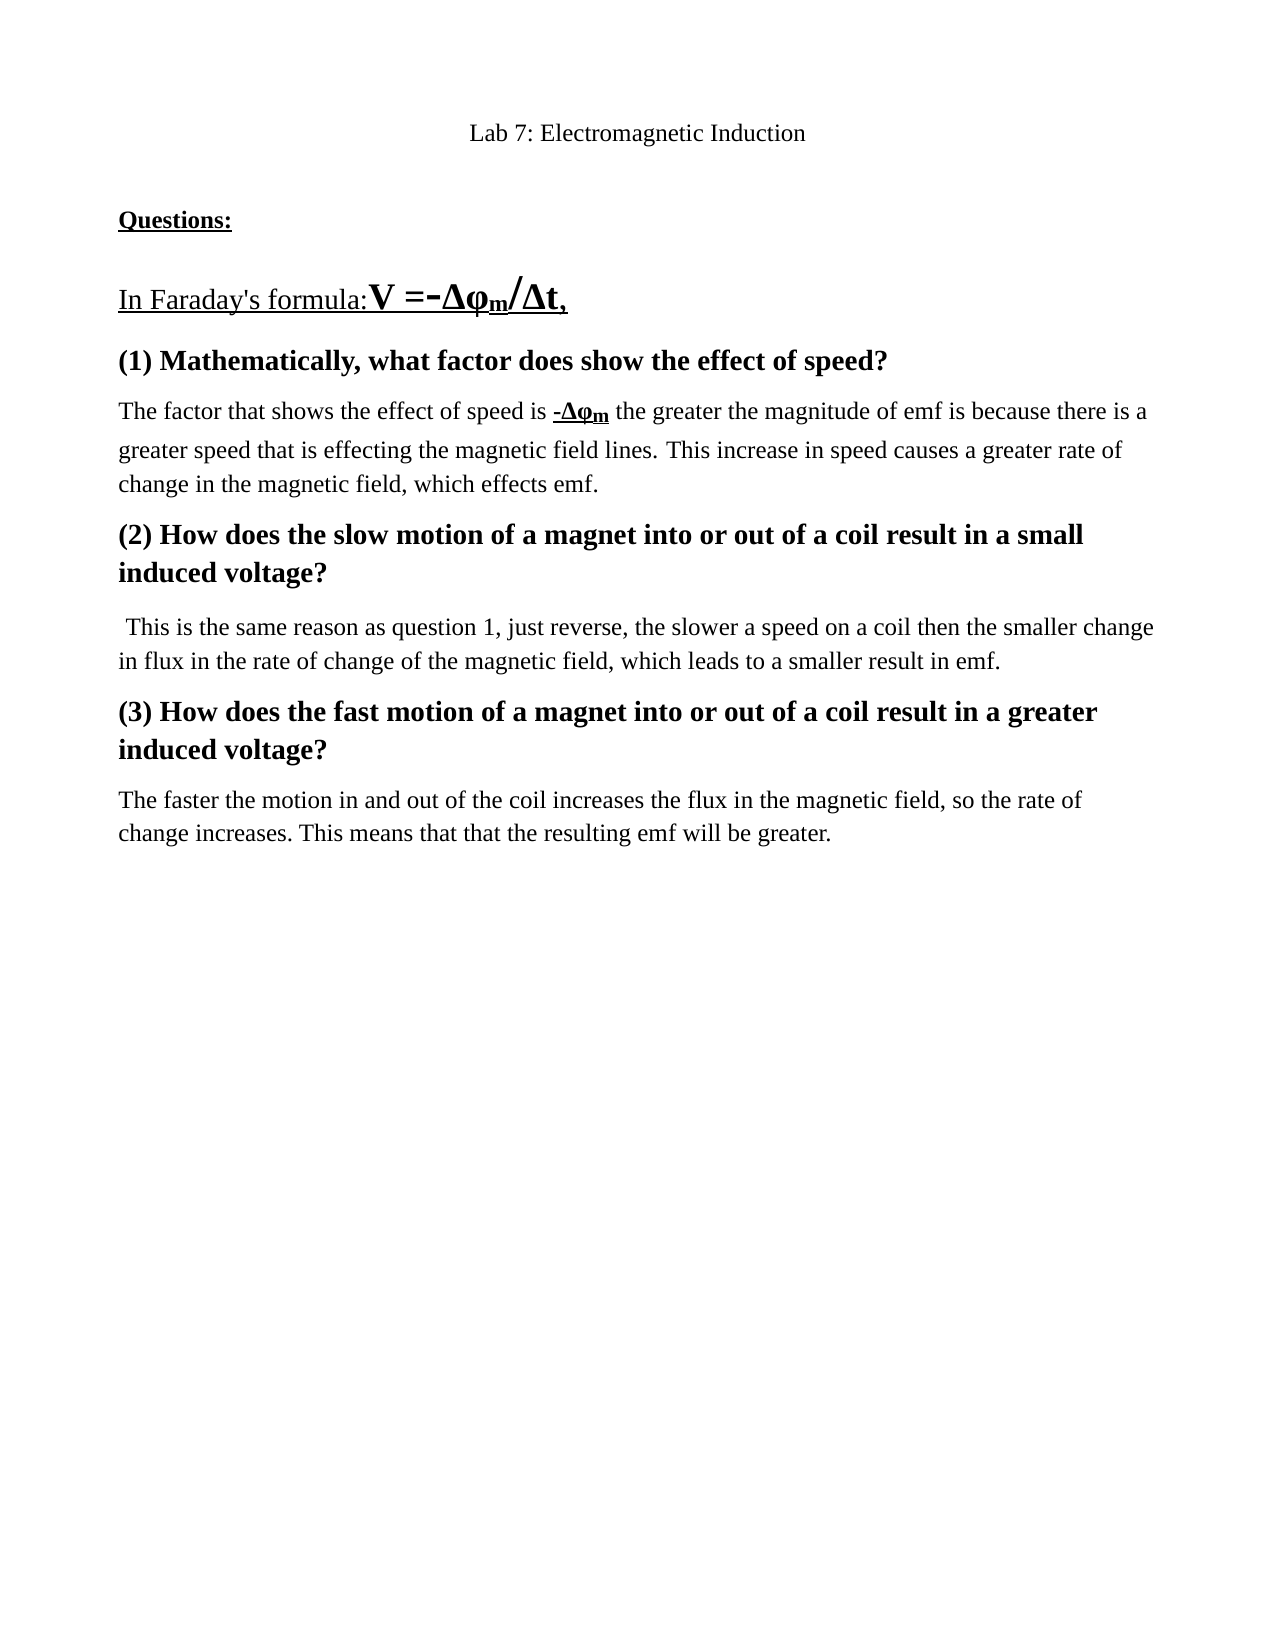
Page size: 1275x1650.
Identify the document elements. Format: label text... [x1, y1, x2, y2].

text In Faraday's formula:V =-Δφm/Δt, [118, 263, 1157, 320]
text The factor that shows the effect of speed is -Δφm the greater the magnitude of emf is because there is a greater speed that is effecting the magnetic field lines. This increase in speed causes a greater rate of change in the magnetic field, which effects emf. [118, 396, 1157, 498]
text Questions: [118, 205, 1157, 234]
text This is the same reason as question 1, just reverse, the slower a speed on a coil then the smaller change in flux in the rate of change of the magnetic field, which leads to a smaller result in emf. [118, 608, 1157, 675]
text (1) Mathematically, what factor does show the effect of speed? [118, 343, 1157, 377]
text (2) How does the slow motion of a magnet into or out of a coil result in a small induced voltage? [118, 517, 1157, 589]
text (3) How does the fast motion of a magnet into or out of a coil result in a greater induced voltage? [118, 694, 1157, 766]
text The faster the motion in and out of the coil increases the flux in the magnetic field, so the rate of change increases. This means that that the resulting emf will be greater. [118, 786, 1157, 847]
